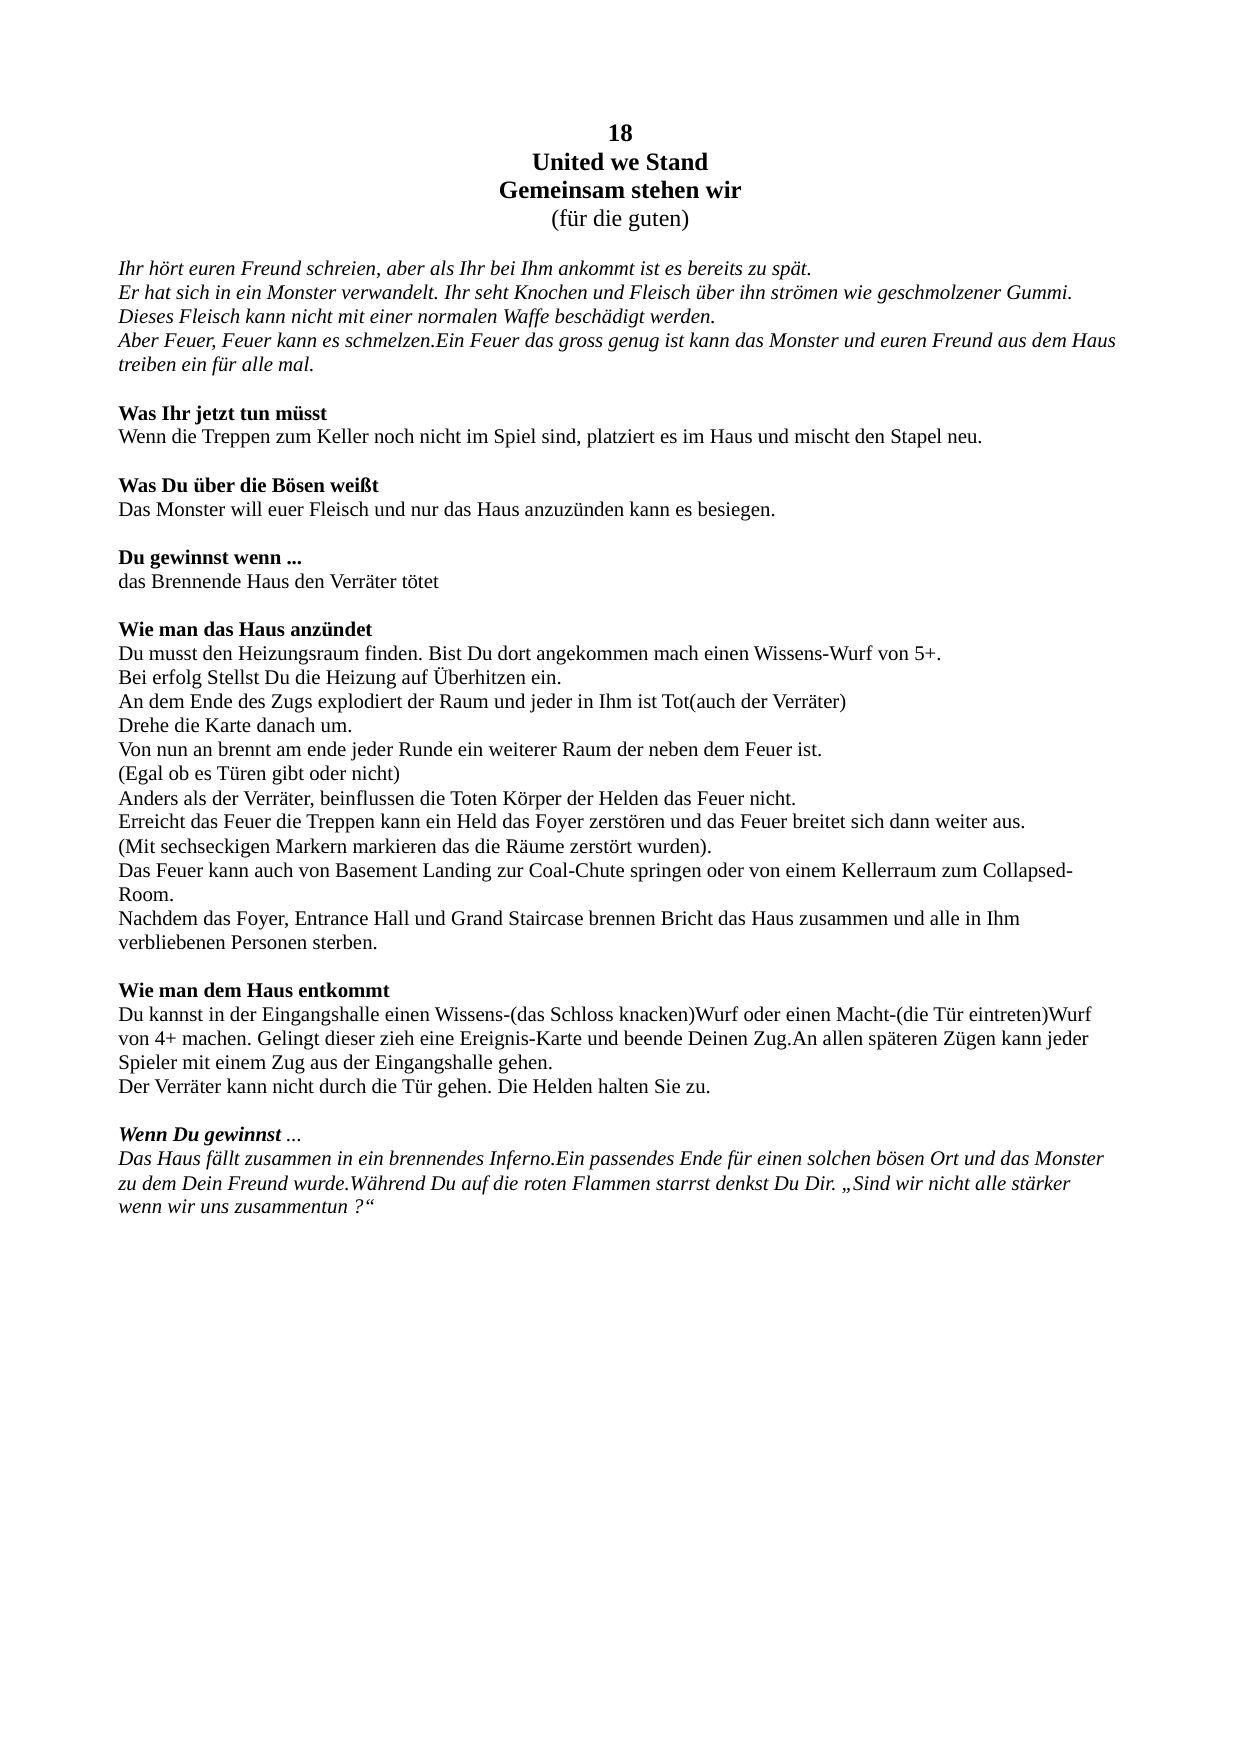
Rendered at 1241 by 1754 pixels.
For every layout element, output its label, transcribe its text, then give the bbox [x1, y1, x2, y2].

text Er hat sich in ein Monster verwandelt. Ihr seht Knochen und Fleisch über ihn strömen wie geschmolzener Gummi. [118, 280, 1122, 304]
text Bei erfolg Stellst Du die Heizung auf Überhitzen ein. [118, 665, 1122, 689]
text An dem Ende des Zugs explodiert der Raum und jeder in Ihm ist Tot(auch der Verräter) [118, 689, 1122, 713]
subtitle Wie man das Haus anzündet [118, 617, 1122, 641]
text Drehe die Karte danach um. [118, 713, 1122, 737]
text Du gewinnst wenn ... [118, 545, 1122, 569]
text 18 [118, 118, 1122, 147]
text Wenn die Treppen zum Keller noch nicht im Spiel sind, platziert es im Haus und mischt den Stapel neu. [118, 424, 1122, 448]
text Du musst den Heizungsraum finden. Bist Du dort angekommen mach einen Wissens-Wurf von 5+. [118, 641, 1122, 665]
text (für die guten) [118, 204, 1122, 232]
text Nachdem das Foyer, Entrance Hall und Grand Staircase brennen Bricht das Haus zusammen und alle in Ihm verbliebenen Personen sterben. [118, 906, 1122, 954]
text Wenn Du gewinnst ... [118, 1122, 1122, 1146]
text Was Ihr jetzt tun müsst [118, 400, 1122, 424]
text (Egal ob es Türen gibt oder nicht) [118, 761, 1122, 785]
text Das Haus fällt zusammen in ein brennendes Inferno.Ein passendes Ende für einen solchen bösen Ort und das Monster zu dem Dein Freund wurde.Während Du auf die roten Flammen starrst denkst Du Dir. „Sind wir nicht alle stärker wenn wir uns zusammentun ?“ [118, 1146, 1122, 1218]
text (Mit sechseckigen Markern markieren das die Räume zerstört wurden). [118, 833, 1122, 858]
subtitle Was Du über die Bösen weißt [118, 473, 1122, 497]
text Das Feuer kann auch von Basement Landing zur Coal-Chute springen oder von einem Kellerraum zum Collapsed-Room. [118, 858, 1122, 906]
text Dieses Fleisch kann nicht mit einer normalen Waffe beschädigt werden. [118, 304, 1122, 328]
text Aber Feuer, Feuer kann es schmelzen.Ein Feuer das gross genug ist kann das Monster und euren Freund aus dem Haus treiben ein für alle mal. [118, 328, 1122, 376]
text das Brennende Haus den Verräter tötet [118, 569, 1122, 593]
text Anders als der Verräter, beinflussen die Toten Körper der Helden das Feuer nicht. [118, 785, 1122, 809]
text Erreicht das Feuer die Treppen kann ein Held das Foyer zerstören und das Feuer breitet sich dann weiter aus. [118, 809, 1122, 833]
text Ihr hört euren Freund schreien, aber als Ihr bei Ihm ankommt ist es bereits zu spät. [118, 256, 1122, 280]
text Wie man dem Haus entkommt [118, 978, 1122, 1002]
text Das Monster will euer Fleisch und nur das Haus anzuzünden kann es besiegen. [118, 497, 1122, 521]
text Gemeinsam stehen wir [118, 176, 1122, 204]
text United we Stand [118, 147, 1122, 176]
text Der Verräter kann nicht durch die Tür gehen. Die Helden halten Sie zu. [118, 1074, 1122, 1098]
text Du kannst in der Eingangshalle einen Wissens-(das Schloss knacken)Wurf oder einen Macht-(die Tür eintreten)Wurf von 4+ machen. Gelingt dieser zieh eine Ereignis-Karte und beende Deinen Zug.An allen späteren Zügen kann jeder Spieler mit einem Zug aus der Eingangshalle gehen. [118, 1002, 1122, 1074]
text Von nun an brennt am ende jeder Runde ein weiterer Raum der neben dem Feuer ist. [118, 737, 1122, 761]
